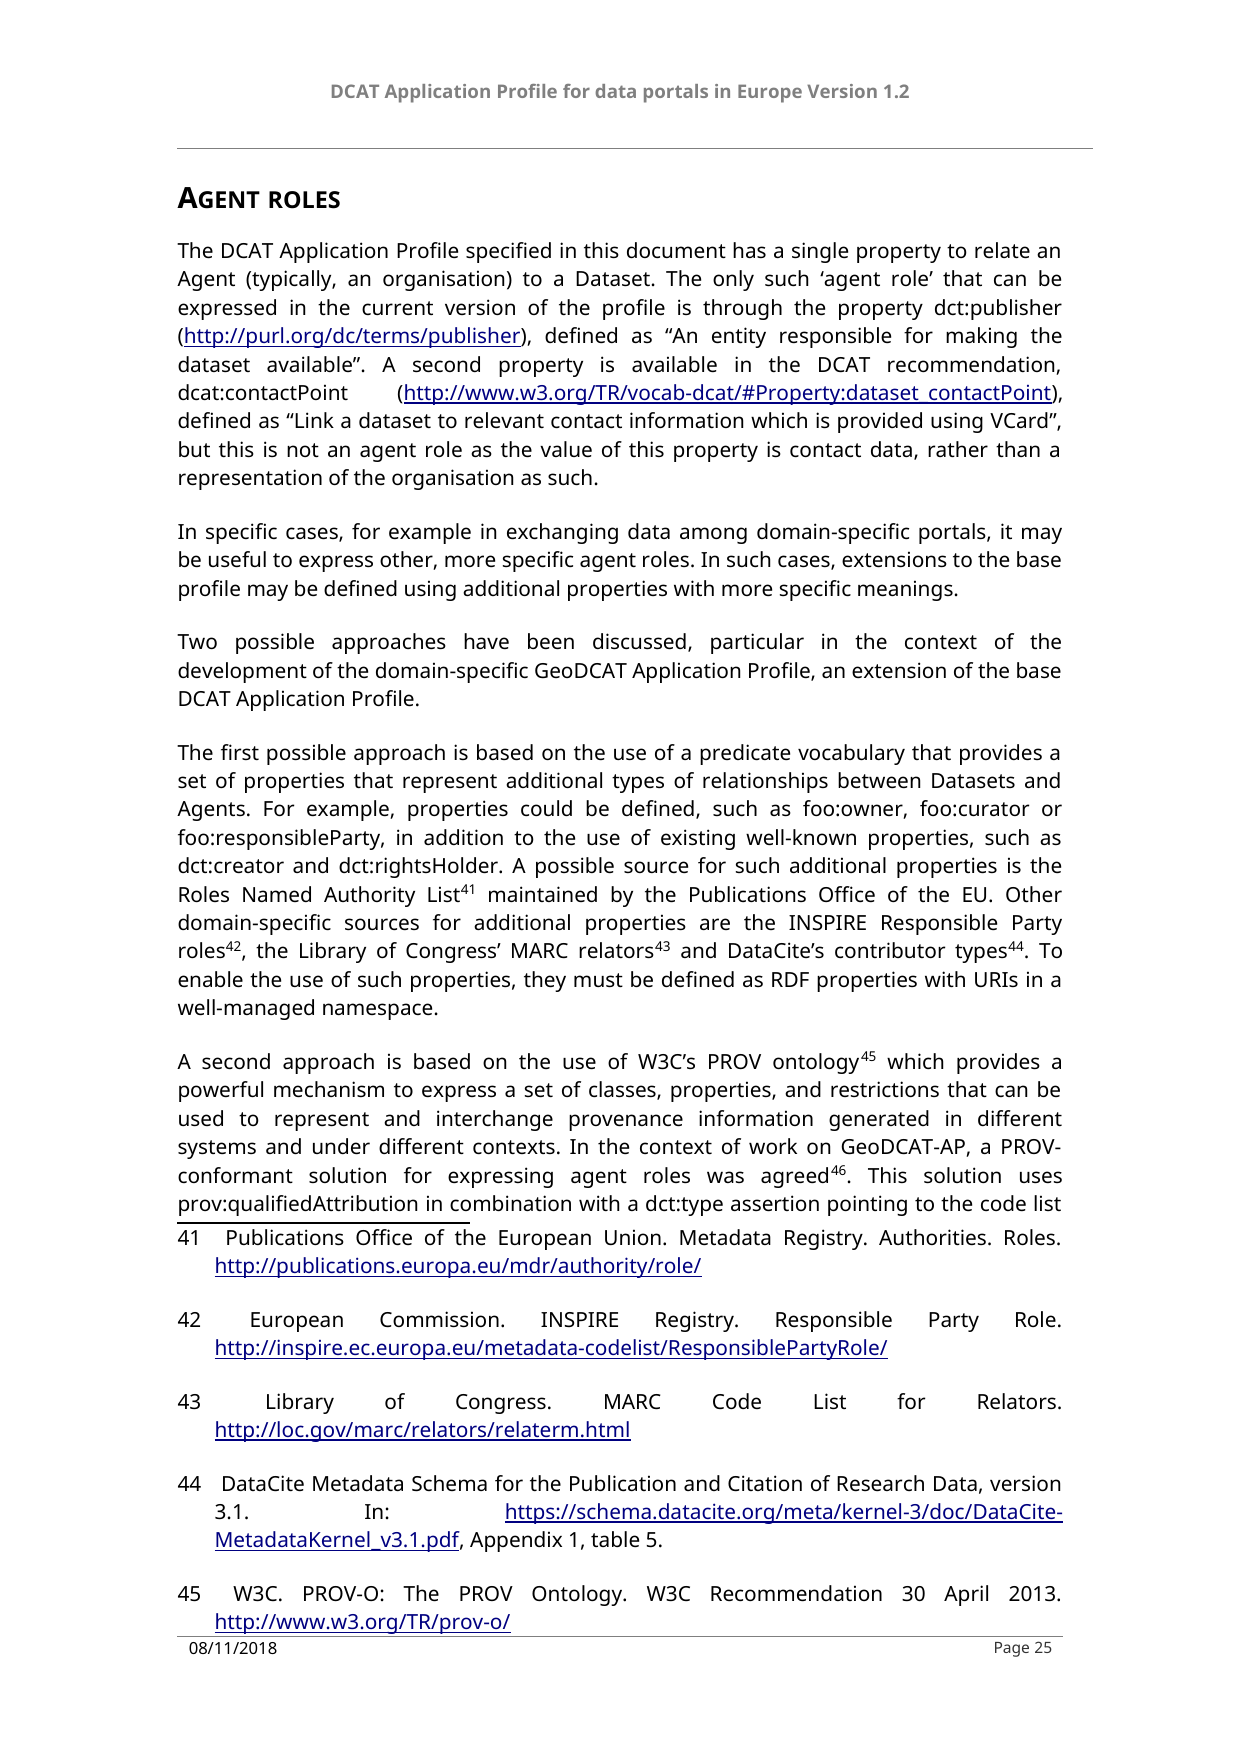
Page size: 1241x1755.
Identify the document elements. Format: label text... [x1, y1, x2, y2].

text Two possible approaches have been discussed, particular in the context of the development of the domain-specific GeoDCAT Application Profile, an extension of the base DCAT Application Profile. [177, 627, 1063, 713]
text DataCite Metadata Schema for the Publication and Citation of Research Data, version 3.1. In: https://schema.datacite.org/meta/kernel-3/doc/DataCite-MetadataKernel_v3.1.pdf, Appendix 1, table 5. [177, 1469, 1063, 1554]
text European Commission. INSPIRE Registry. Responsible Party Role. http://inspire.ec.europa.eu/metadata-codelist/ResponsiblePartyRole/ [177, 1305, 1063, 1362]
text In specific cases, for example in exchanging data among domain-specific portals, it may be useful to express other, more specific agent roles. In such cases, extensions to the base profile may be defined using additional properties with more specific meanings. [177, 517, 1063, 602]
text Publications Office of the European Union. Metadata Registry. Authorities. Roles. http://publications.europa.eu/mdr/authority/role/ [177, 1223, 1063, 1280]
text A second approach is based on the use of W3C’s PROV ontology which provides a powerful mechanism to express a set of classes, properties, and restrictions that can be used to represent and interchange provenance information generated in different systems and under different contexts. In the context of work on GeoDCAT-AP, a PROV-conformant solution for expressing agent roles was agreed. This solution uses prov:qualifiedAttribution in combination with a dct:type assertion pointing to the code list [177, 1047, 1063, 1218]
subtitle Agent roles [177, 178, 1063, 217]
text W3C. PROV-O: The PROV Ontology. W3C Recommendation 30 April 2013. http://www.w3.org/TR/prov-o/ [177, 1579, 1063, 1636]
text The first possible approach is based on the use of a predicate vocabulary that provides a set of properties that represent additional types of relationships between Datasets and Agents. For example, properties could be defined, such as foo:owner, foo:curator or foo:responsibleParty, in addition to the use of existing well-known properties, such as dct:creator and dct:rightsHolder. A possible source for such additional properties is the Roles Named Authority List maintained by the Publications Office of the EU. Other domain-specific sources for additional properties are the INSPIRE Responsible Party roles, the Library of Congress’ MARC relators and DataCite’s contributor types. To enable the use of such properties, they must be defined as RDF properties with URIs in a well-managed namespace. [177, 738, 1063, 1022]
text Library of Congress. MARC Code List for Relators. http://loc.gov/marc/relators/relaterm.html [177, 1387, 1063, 1444]
text The DCAT Application Profile specified in this document has a single property to relate an Agent (typically, an organisation) to a Dataset. The only such ‘agent role’ that can be expressed in the current version of the profile is through the property dct:publisher (http://purl.org/dc/terms/publisher), defined as “An entity responsible for making the dataset available”. A second property is available in the DCAT recommendation, dcat:contactPoint (http://www.w3.org/TR/vocab-dcat/#Property:dataset_contactPoint), defined as “Link a dataset to relevant contact information which is provided using VCard”, but this is not an agent role as the value of this property is contact data, rather than a representation of the organisation as such. [177, 236, 1063, 492]
